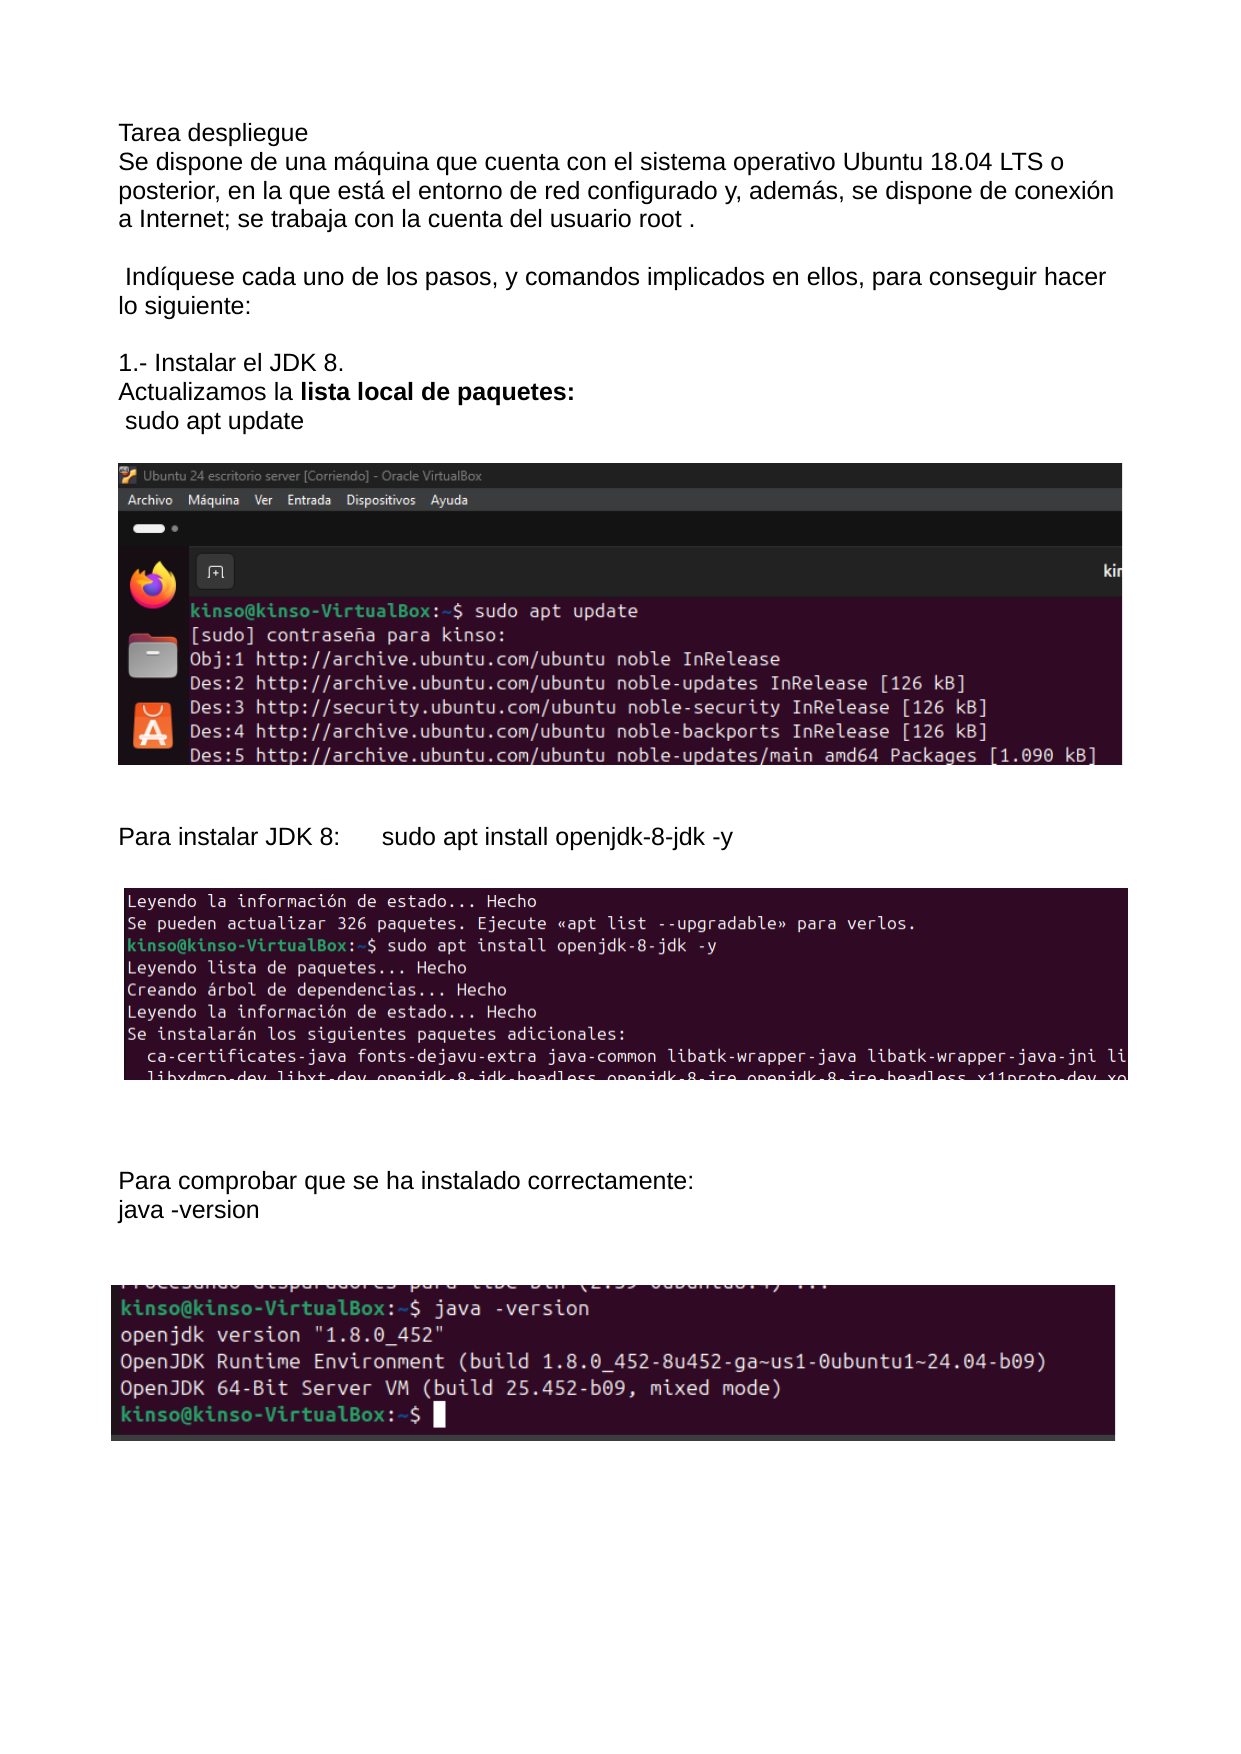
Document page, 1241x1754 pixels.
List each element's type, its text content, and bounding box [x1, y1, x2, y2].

picture [118, 463, 1123, 765]
text Indíquese cada uno de los pasos, y comandos implicados en ellos, para conseguir hacer lo siguiente: [118, 262, 1122, 319]
text 1.- Instalar el JDK 8. [118, 348, 1122, 377]
picture [111, 1285, 1116, 1441]
text Se dispone de una máquina que cuenta con el sistema operativo Ubuntu 18.04 LTS o posterior, en la que está el entorno de red configurado y, además, se dispone de conexión a Internet; se trabaja con la cuenta del usuario root . [118, 147, 1122, 233]
text Tarea despliegue [118, 118, 1122, 147]
text Para comprobar que se ha instalado correctamente: [118, 1166, 1122, 1195]
text Para instalar JDK 8: sudo apt install openjdk-8-jdk -y [118, 822, 1122, 851]
text java -version [118, 1195, 1122, 1223]
picture [124, 888, 1128, 1080]
text sudo apt update [118, 406, 1122, 434]
text Actualizamos la lista local de paquetes: [118, 377, 1122, 406]
